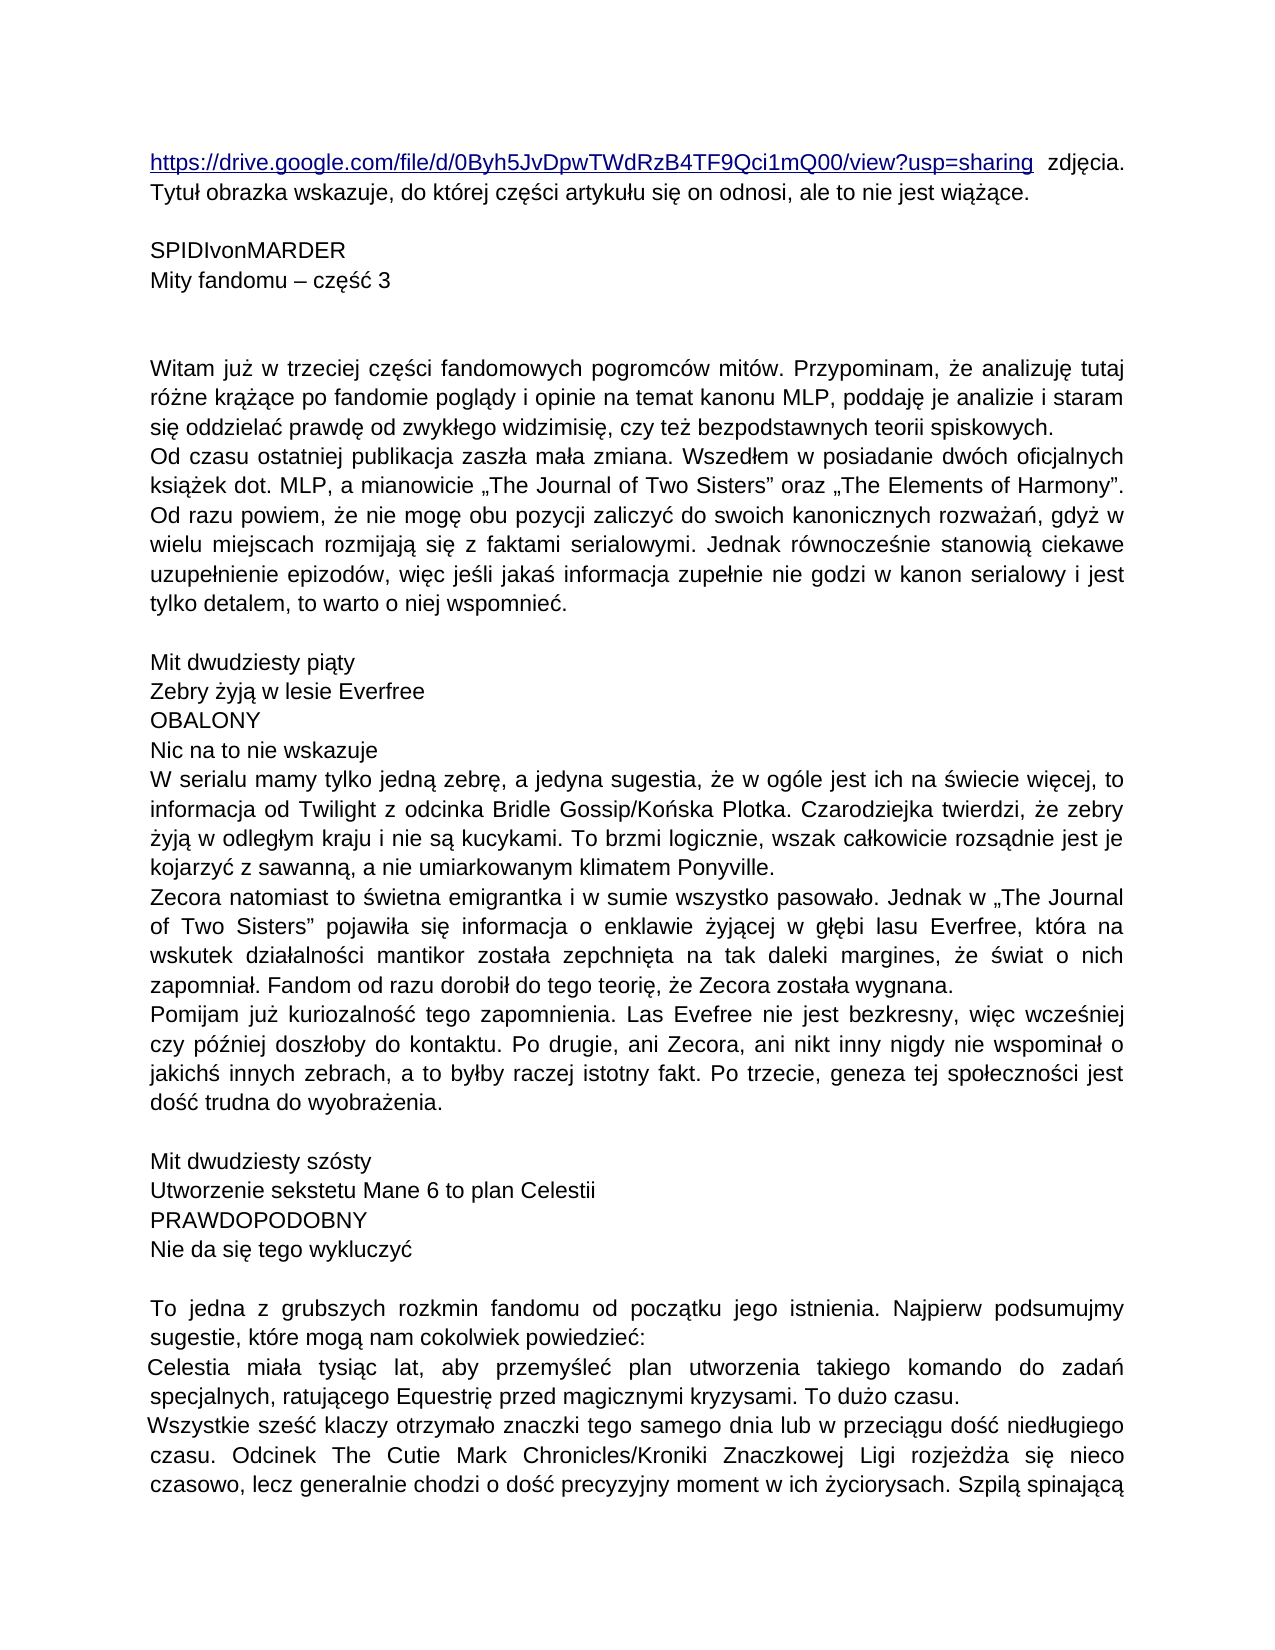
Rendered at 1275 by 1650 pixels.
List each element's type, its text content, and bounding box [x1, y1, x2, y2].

text Nie da się tego wykluczyć [150, 1237, 1125, 1262]
text https://drive.google.com/file/d/0Byh5JvDpwTWdRzB4TF9Qci1mQ00/view?usp=sharing zdjęcia. Tytuł obrazka wskazuje, do której części artykułu się on odnosi, ale to nie jest wiążące. [150, 150, 1125, 205]
text SPIDIvonMARDER [150, 238, 1125, 264]
text W serialu mamy tylko jedną zebrę, a jedyna sugestia, że w ogóle jest ich na świecie więcej, to informacja od Twilight z odcinka Bridle Gossip/Końska Plotka. Czarodziejka twierdzi, że zebry żyją w odległym kraju i nie są kucykami. To brzmi logicznie, wszak całkowicie rozsądnie jest je kojarzyć z sawanną, a nie umiarkowanym klimatem Ponyville. [150, 767, 1125, 881]
text Pomijam już kuriozalność tego zapomnienia. Las Evefree nie jest bezkresny, więc wcześniej czy później doszłoby do kontaktu. Po drugie, ani Zecora, ani nikt inny nigdy nie wspominał o jakichś innych zebrach, a to byłby raczej istotny fakt. Po trzecie, geneza tej społeczności jest dość trudna do wyobrażenia. [150, 1002, 1125, 1116]
text Wszystkie sześć klaczy otrzymało znaczki tego samego dnia lub w przeciągu dość niedługiego czasu. Odcinek The Cutie Mark Chronicles/Kroniki Znaczkowej Ligi rozjeżdża się nieco czasowo, lecz generalnie chodzi o dość precyzyjny moment w ich życiorysach. Szpilą spinającą [147, 1413, 1125, 1497]
text Nic na to nie wskazuje [150, 737, 1125, 763]
text Witam już w trzeciej części fandomowych pogromców mitów. Przypominam, że analizuję tutaj różne krążące po fandomie poglądy i opinie na temat kanonu MLP, poddaję je analizie i staram się oddzielać prawdę od zwykłego widzimisię, czy też bezpodstawnych teorii spiskowych. [150, 356, 1125, 440]
text To jedna z grubszych rozkmin fandomu od początku jego istnienia. Najpierw podsumujmy sugestie, które mogą nam cokolwiek powiedzieć: [150, 1296, 1125, 1351]
text Od czasu ostatniej publikacja zaszła mała zmiana. Wszedłem w posiadanie dwóch oficjalnych książek dot. MLP, a mianowicie „The Journal of Two Sisters” oraz „The Elements of Harmony”. Od razu powiem, że nie mogę obu pozycji zaliczyć do swoich kanonicznych rozważań, gdyż w wielu miejscach rozmijają się z faktami serialowymi. Jednak równocześnie stanowią ciekawe uzupełnienie epizodów, więc jeśli jakaś informacja zupełnie nie godzi w kanon serialowy i jest tylko detalem, to warto o niej wspomnieć. [150, 444, 1125, 616]
text Zebry żyją w lesie Everfree [150, 679, 1125, 704]
text Mit dwudziesty szósty [150, 1149, 1125, 1174]
text Mity fandomu – część 3 [150, 267, 1125, 293]
text PRAWDOPODOBNY [150, 1207, 1125, 1233]
text Mit dwudziesty piąty [150, 649, 1125, 675]
text OBALONY [150, 708, 1125, 734]
text Zecora natomiast to świetna emigrantka i w sumie wszystko pasowało. Jednak w „The Journal of Two Sisters” pojawiła się informacja o enklawie żyjącej w głębi lasu Everfree, która na wskutek działalności mantikor została zepchnięta na tak daleki margines, że świat o nich zapomniał. Fandom od razu dorobił do tego teorię, że Zecora została wygnana. [150, 884, 1125, 998]
text Celestia miała tysiąc lat, aby przemyśleć plan utworzenia takiego komando do zadań specjalnych, ratującego Equestrię przed magicznymi kryzysami. To dużo czasu. [147, 1354, 1125, 1409]
text Utworzenie sekstetu Mane 6 to plan Celestii [150, 1178, 1125, 1204]
